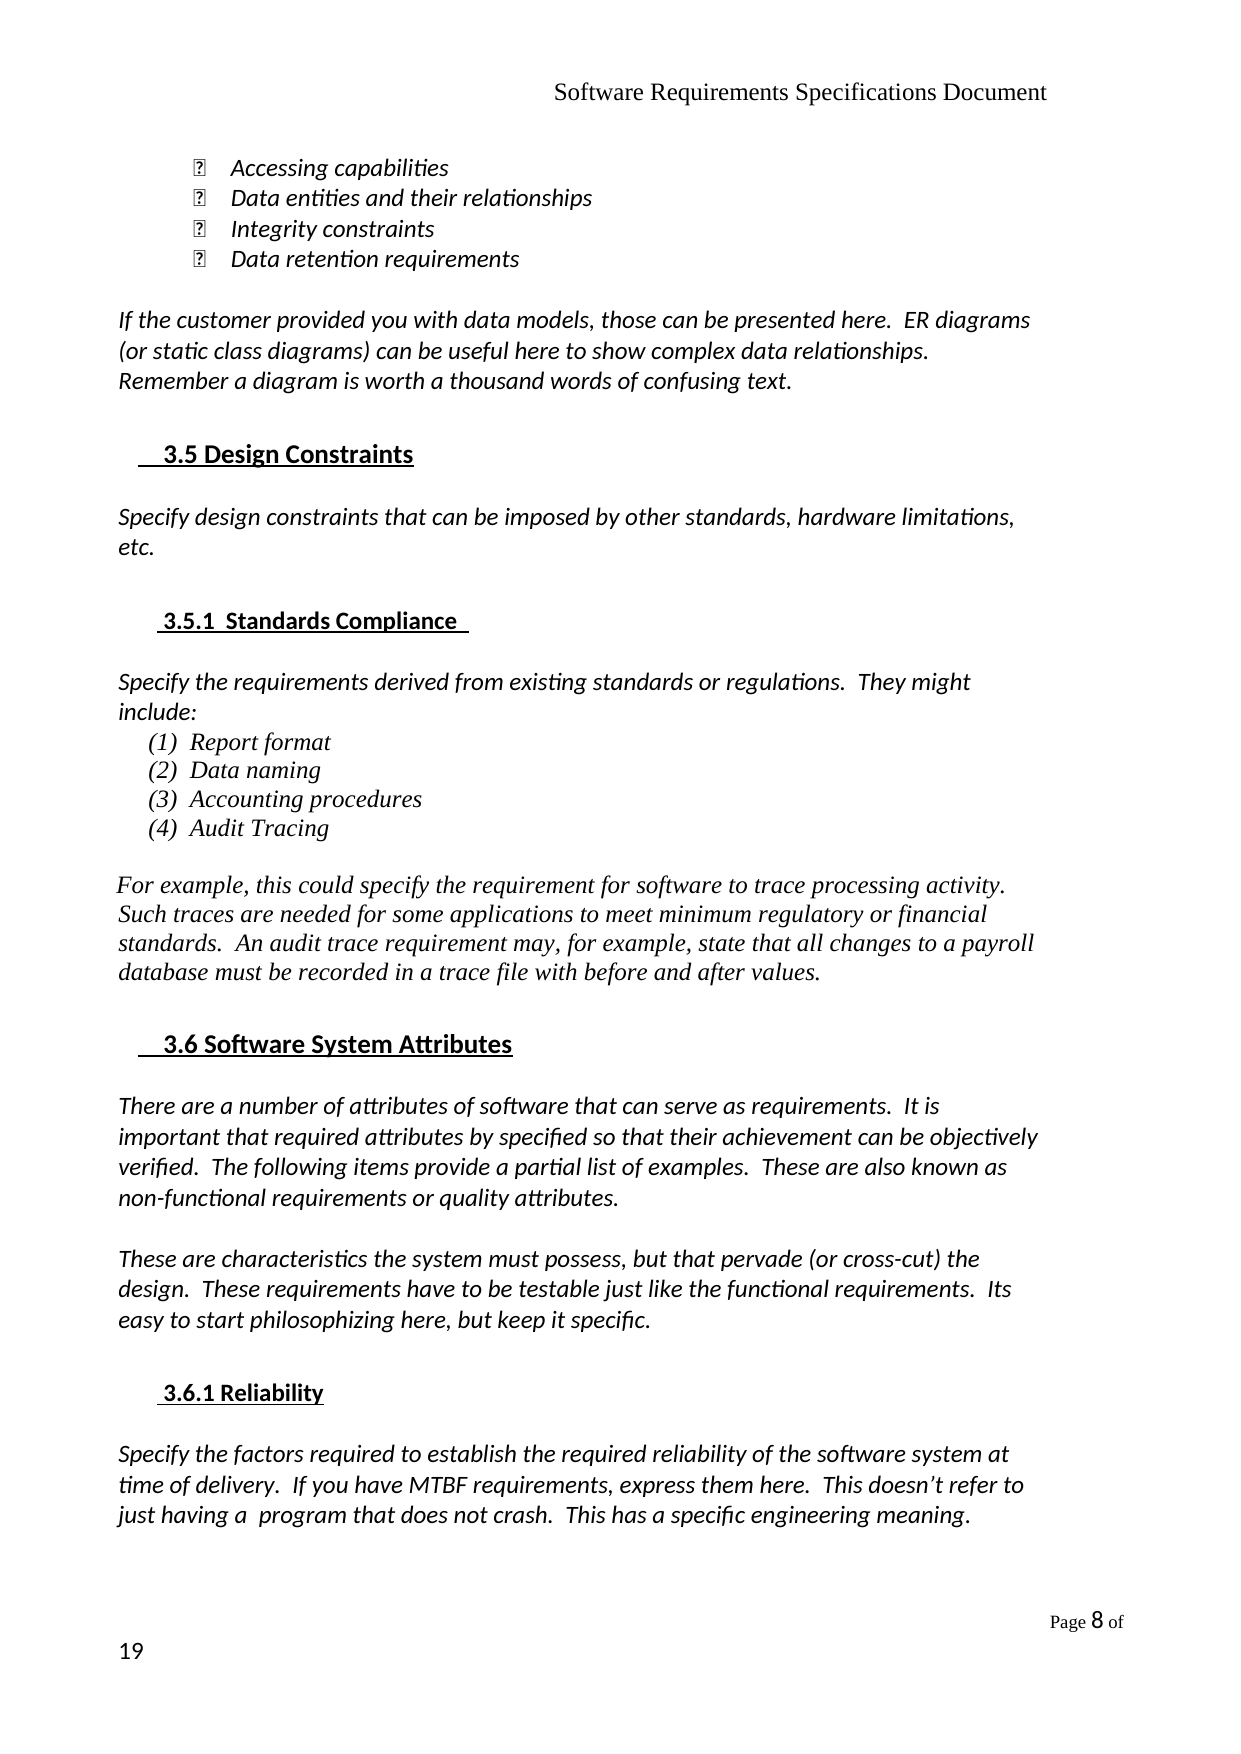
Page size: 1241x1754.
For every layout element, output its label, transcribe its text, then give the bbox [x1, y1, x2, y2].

text (1) Report format [148, 727, 1047, 756]
text For example, this could specify the requirement for software to trace processing activity. Such traces are needed for some applications to meet minimum regulatory or financial standards. An audit trace requirement may, for example, state that all changes to a payroll database must be recorded in a trace file with before and after values. [116, 871, 1047, 986]
text These are characteristics the system must possess, but that pervade (or cross-cut) the design. These requirements have to be testable just like the functional requirements. Its easy to start philosophizing here, but keep it specific. [118, 1243, 1047, 1334]
list Data entities and their relationships [193, 182, 1047, 213]
text There are a number of attributes of software that can serve as requirements. It is important that required attributes by specified so that their achievement can be objectively verified. The following items provide a partial list of examples. These are also known as non-functional requirements or quality attributes. [118, 1090, 1047, 1212]
text Specify the requirements derived from existing standards or regulations. They might include: [118, 666, 1047, 727]
text (2) Data naming [148, 756, 1047, 784]
subtitle 3.6 Software System Attributes [138, 1027, 1047, 1060]
text (3) Accounting procedures [148, 784, 1047, 813]
list Integrity constraints [193, 213, 1047, 243]
text Specify design constraints that can be imposed by other standards, hardware limitations, etc. [118, 501, 1047, 562]
text If the customer provided you with data models, those can be presented here. ER diagrams (or static class diagrams) can be useful here to show complex data relationships. Remember a diagram is worth a thousand words of confusing text. [118, 304, 1047, 396]
list Data retention requirements [193, 243, 1047, 274]
subtitle 3.5 Design Constraints [138, 437, 1047, 470]
text (4) Audit Tracing [148, 813, 1047, 842]
subtitle 3.6.1 Reliability [157, 1378, 1047, 1408]
text Specify the factors required to establish the required reliability of the software system at time of delivery. If you have MTBF requirements, express them here. This doesn’t refer to just having a program that does not crash. This has a specific engineering meaning. [118, 1439, 1047, 1530]
subtitle 3.5.1 Standards Compliance [157, 605, 1047, 635]
list Accessing capabilities [193, 152, 1047, 182]
